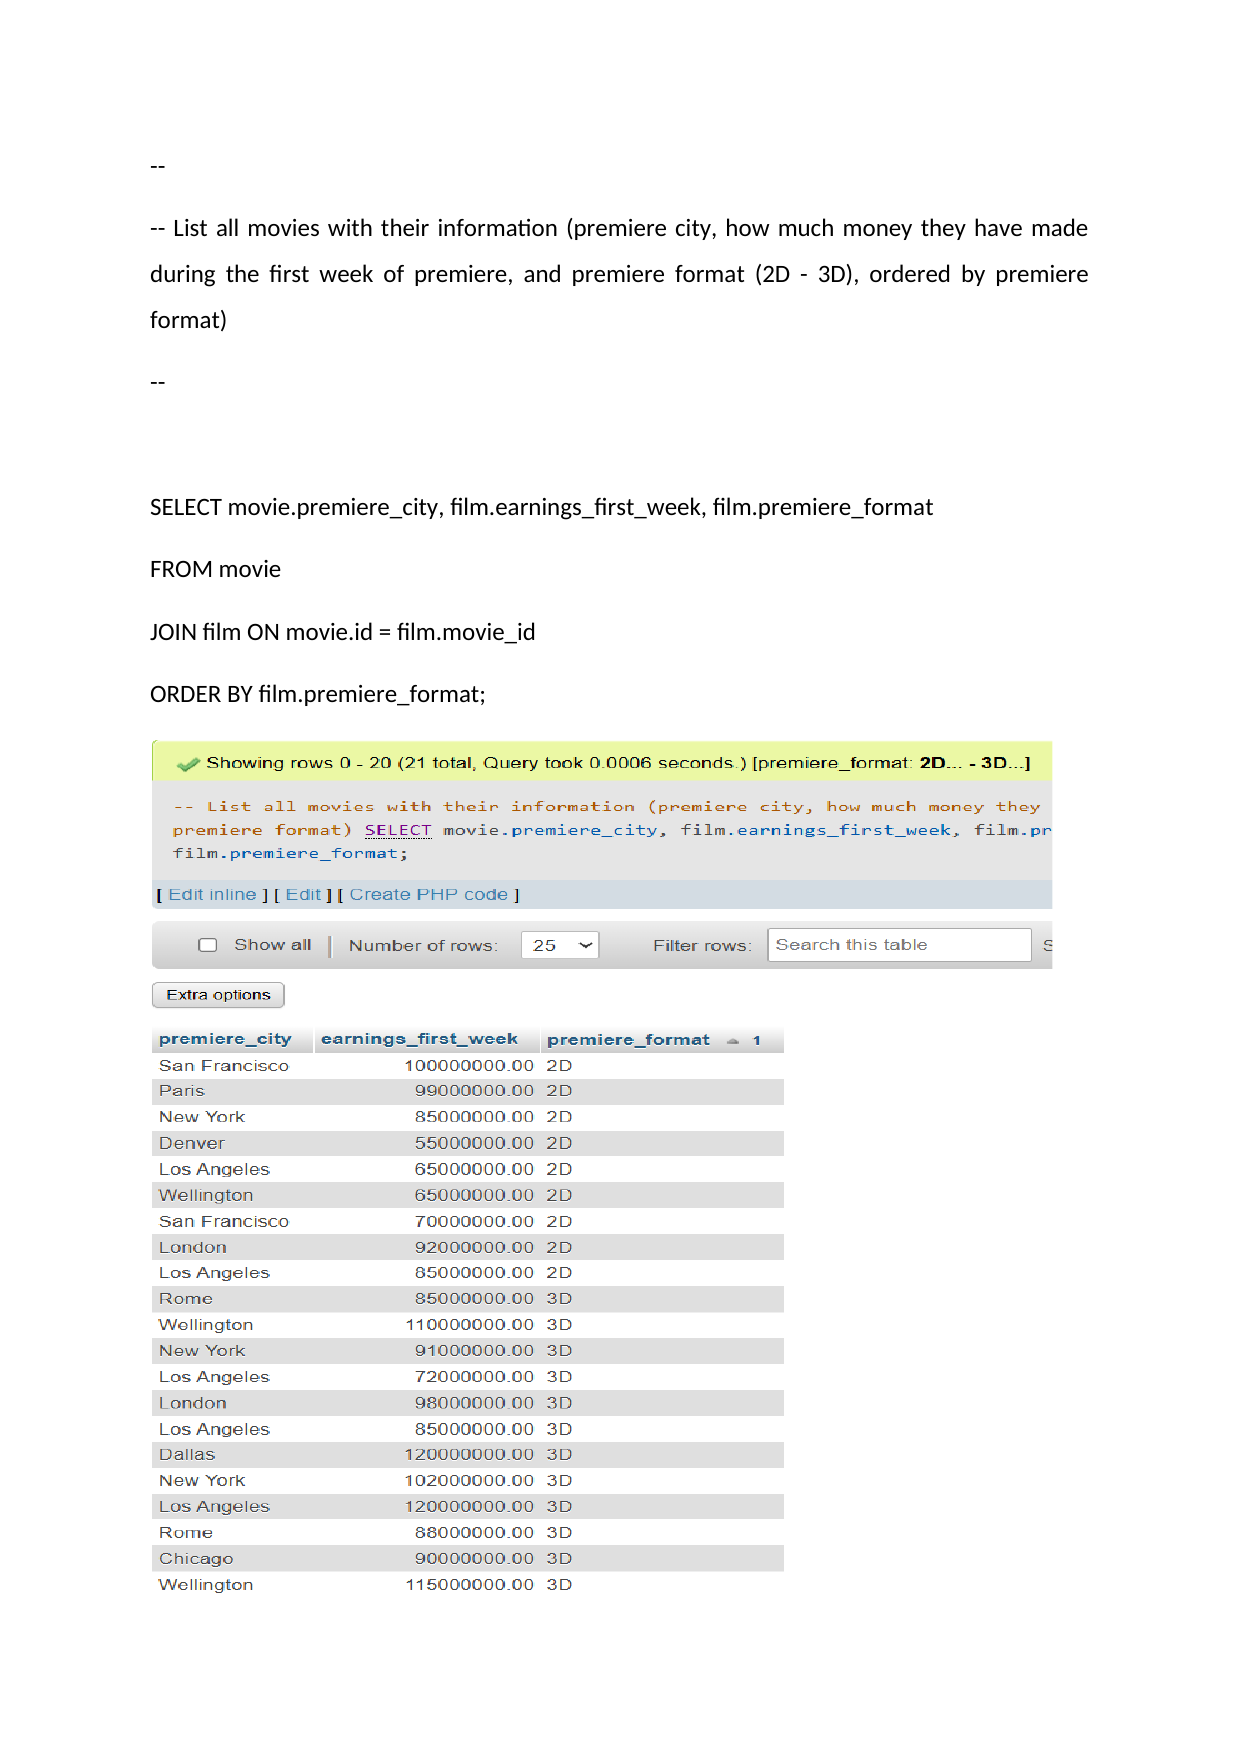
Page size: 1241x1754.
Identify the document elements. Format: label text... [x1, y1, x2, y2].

text FROM movie [150, 553, 1090, 584]
text -- [150, 366, 1090, 397]
text JOIN film ON movie.id = film.movie_id [150, 616, 1090, 646]
text SELECT movie.premiere_city, film.earnings_first_week, film.premiere_format [150, 491, 1090, 522]
text ORDER BY film.premiere_format; [150, 678, 1090, 709]
text -- List all movies with their information (premiere city, how much money they have made during the first week of premiere, and premiere format (2D - 3D), ordered by premiere format) [150, 212, 1090, 334]
text -- [150, 150, 1090, 181]
